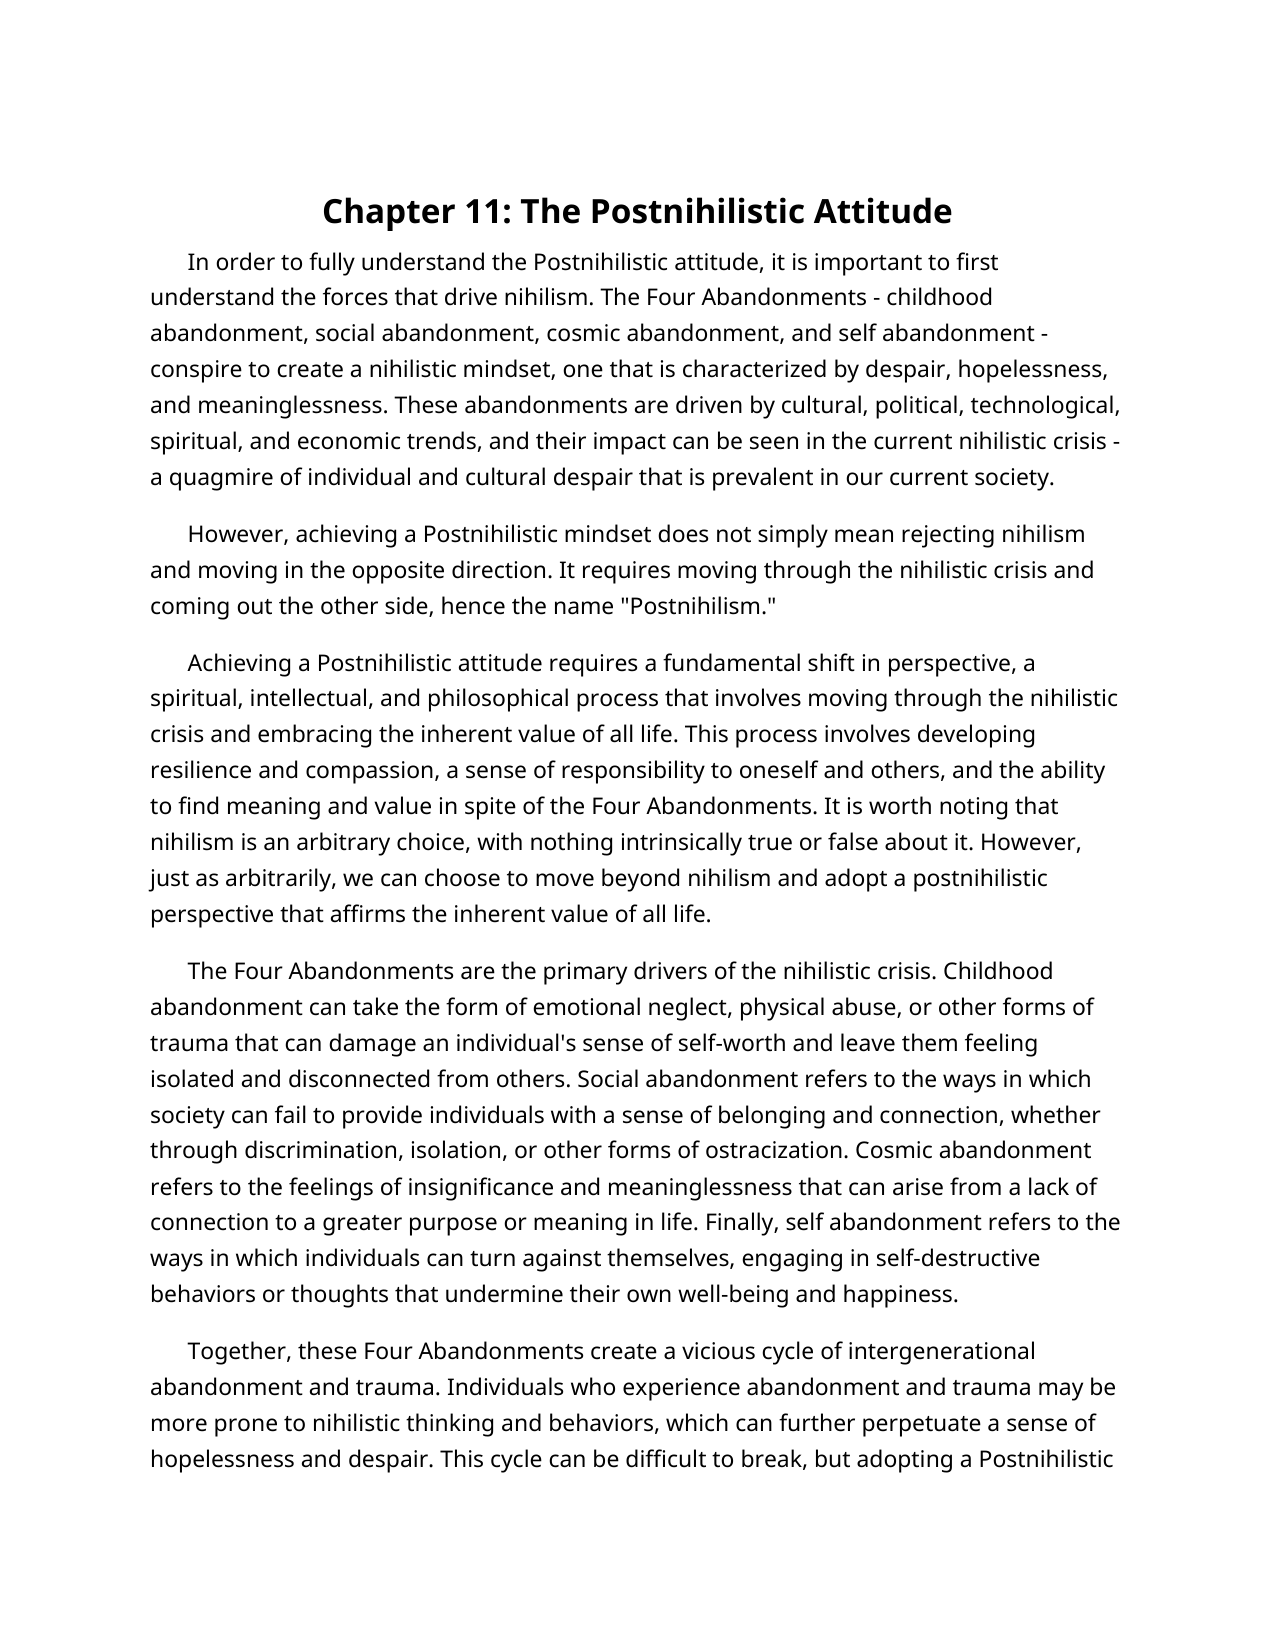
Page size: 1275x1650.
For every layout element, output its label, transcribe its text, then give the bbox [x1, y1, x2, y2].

text However, achieving a Postnihilistic mindset does not simply mean rejecting nihilism and moving in the opposite direction. It requires moving through the nihilistic crisis and coming out the other side, hence the name "Postnihilism." [150, 518, 1125, 621]
text Together, these Four Abandonments create a vicious cycle of intergenerational abandonment and trauma. Individuals who experience abandonment and trauma may be more prone to nihilistic thinking and behaviors, which can further perpetuate a sense of hopelessness and despair. This cycle can be difficult to break, but adopting a Postnihilistic [150, 1335, 1125, 1474]
subtitle Chapter 11: The Postnihilistic Attitude [150, 187, 1125, 233]
text Achieving a Postnihilistic attitude requires a fundamental shift in perspective, a spiritual, intellectual, and philosophical process that involves moving through the nihilistic crisis and embracing the inherent value of all life. This process involves developing resilience and compassion, a sense of responsibility to oneself and others, and the ability to find meaning and value in spite of the Four Abandonments. It is worth noting that nihilism is an arbitrary choice, with nothing intrinsically true or false about it. However, just as arbitrarily, we can choose to move beyond nihilism and adopt a postnihilistic perspective that affirms the inherent value of all life. [150, 646, 1125, 929]
text The Four Abandonments are the primary drivers of the nihilistic crisis. Childhood abandonment can take the form of emotional neglect, physical abuse, or other forms of trauma that can damage an individual's sense of self-worth and leave them feeling isolated and disconnected from others. Social abandonment refers to the ways in which society can fail to provide individuals with a sense of belonging and connection, whether through discrimination, isolation, or other forms of ostracization. Cosmic abandonment refers to the feelings of insignificance and meaninglessness that can arise from a lack of connection to a greater purpose or meaning in life. Finally, self abandonment refers to the ways in which individuals can turn against themselves, engaging in self-destructive behaviors or thoughts that undermine their own well-being and happiness. [150, 955, 1125, 1309]
text In order to fully understand the Postnihilistic attitude, it is important to first understand the forces that drive nihilism. The Four Abandonments - childhood abandonment, social abandonment, cosmic abandonment, and self abandonment - conspire to create a nihilistic mindset, one that is characterized by despair, hopelessness, and meaninglessness. These abandonments are driven by cultural, political, technological, spiritual, and economic trends, and their impact can be seen in the current nihilistic crisis - a quagmire of individual and cultural despair that is prevalent in our current society. [150, 245, 1125, 492]
